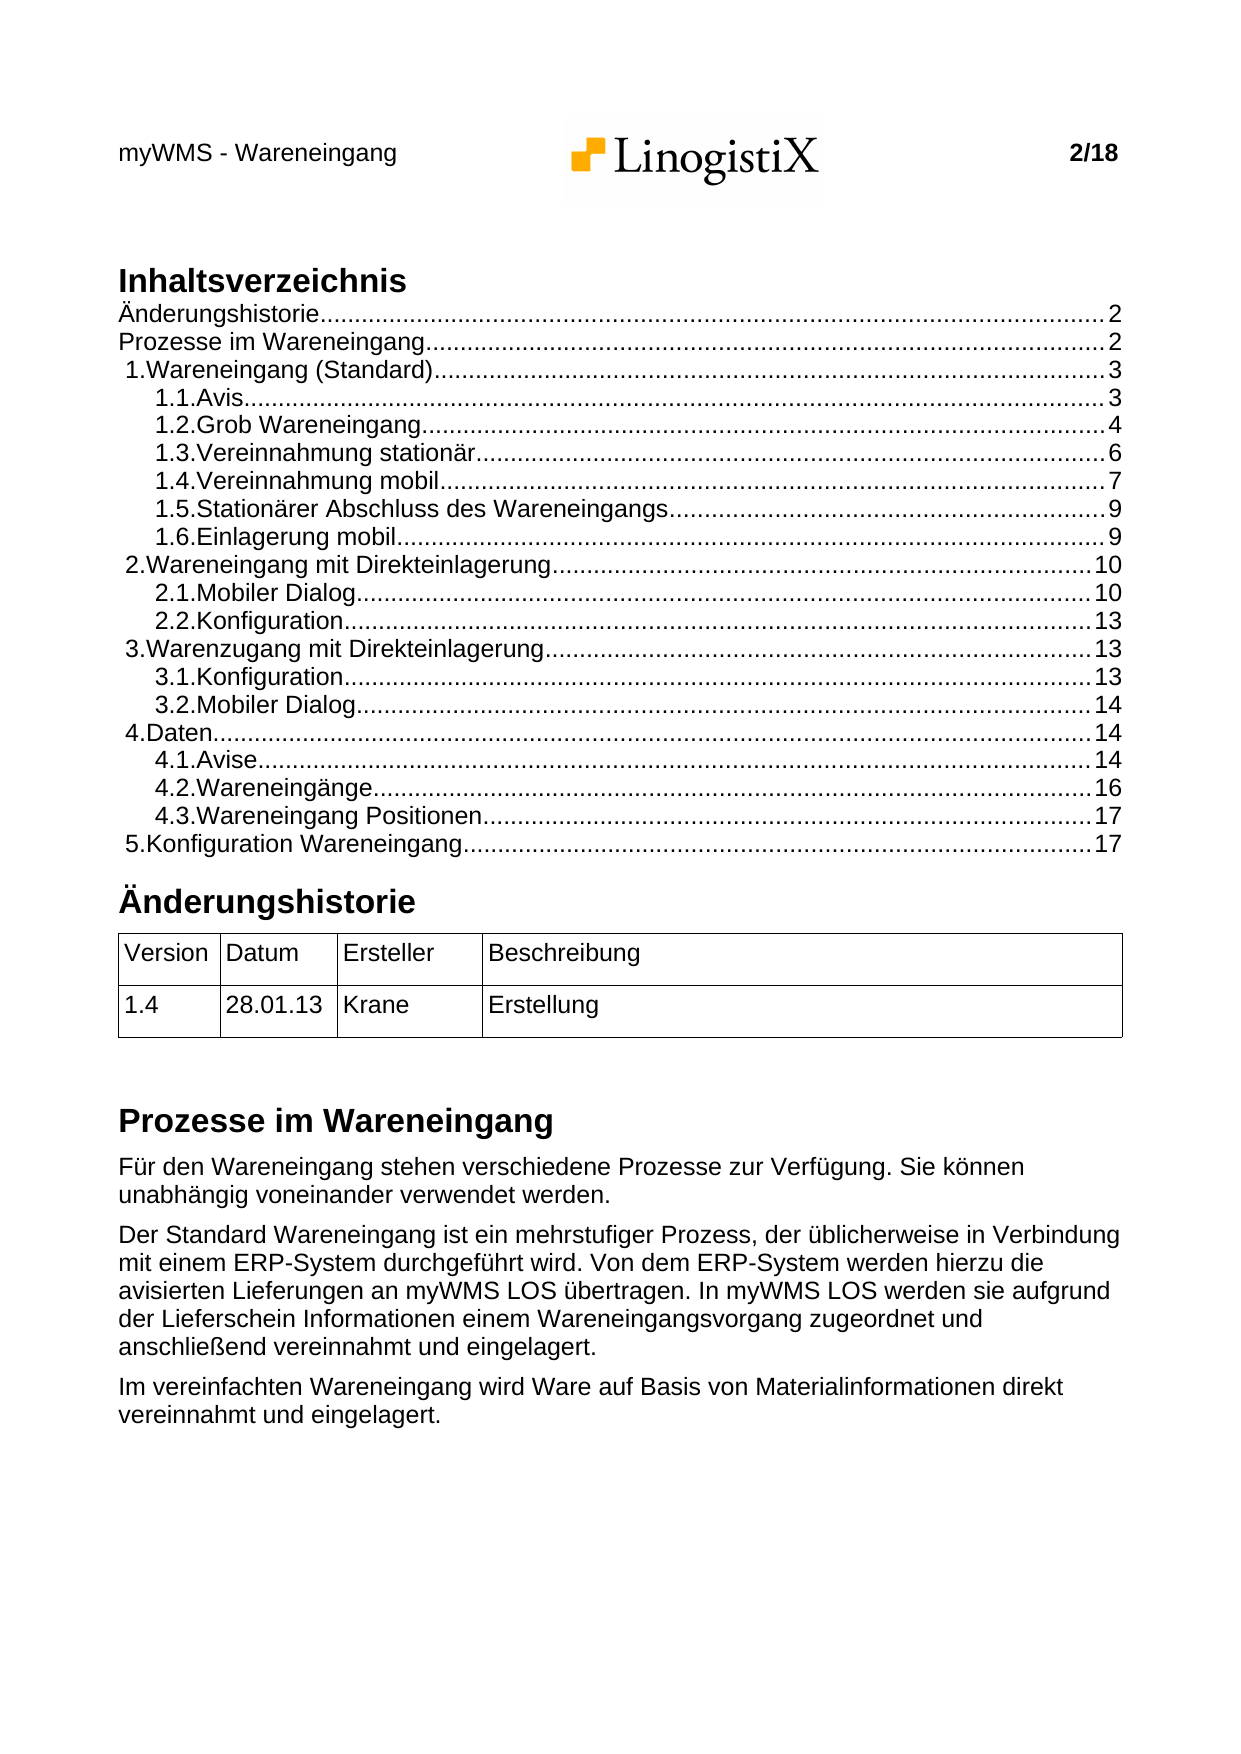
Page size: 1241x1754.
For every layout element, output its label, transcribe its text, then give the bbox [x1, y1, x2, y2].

text 3.1.Konfiguration 13 [148, 663, 1122, 691]
text 5.Konfiguration Wareneingang 17 [118, 830, 1122, 858]
text 1.1.Avis 3 [148, 383, 1122, 411]
text 4.Daten 14 [118, 718, 1122, 746]
table_cell Erstellung [483, 986, 1122, 1037]
subtitle Inhaltsverzeichnis [118, 262, 1122, 300]
text 4.1.Avise 14 [148, 746, 1122, 774]
text 2.1.Mobiler Dialog 10 [148, 579, 1122, 607]
text Der Standard Wareneingang ist ein mehrstufiger Prozess, der üblicherweise in Verbindung mit einem ERP-System durchgeführt wird. Von dem ERP-System werden hierzu die avisierten Lieferungen an myWMS LOS übertragen. In myWMS LOS werden sie aufgrund der Lieferschein Informationen einem Wareneingangsvorgang zugeordnet und anschließend vereinnahmt und eingelagert. [118, 1221, 1122, 1360]
subtitle Prozesse im Wareneingang [118, 1102, 1122, 1140]
table_cell Krane [338, 986, 482, 1037]
table_header Version [119, 934, 220, 985]
text 1.2.Grob Wareneingang 4 [148, 411, 1122, 439]
table_header Ersteller [338, 934, 482, 985]
text 4.2.Wareneingänge 16 [148, 774, 1122, 802]
text Änderungshistorie 2 [118, 300, 1122, 328]
text 2.Wareneingang mit Direkteinlagerung 10 [118, 551, 1122, 579]
text Im vereinfachten Wareneingang wird Ware auf Basis von Materialinformationen direkt vereinnahmt und eingelagert. [118, 1373, 1122, 1429]
subtitle Änderungshistorie [118, 883, 1122, 921]
text 3.2.Mobiler Dialog 14 [148, 691, 1122, 718]
text 1.5.Stationärer Abschluss des Wareneingangs 9 [148, 495, 1122, 523]
text 2.2.Konfiguration 13 [148, 607, 1122, 635]
table_cell 28.01.13 [221, 986, 337, 1037]
table_header Beschreibung [483, 934, 1122, 985]
table_cell 1.4 [119, 986, 220, 1037]
table_header Datum [221, 934, 337, 985]
text 1.6.Einlagerung mobil 9 [148, 523, 1122, 551]
text Für den Wareneingang stehen verschiedene Prozesse zur Verfügung. Sie können unabhängig voneinander verwendet werden. [118, 1152, 1122, 1208]
text 3.Warenzugang mit Direkteinlagerung 13 [118, 635, 1122, 663]
picture [564, 118, 825, 205]
text 1.3.Vereinnahmung stationär 6 [148, 439, 1122, 467]
text 1.4.Vereinnahmung mobil 7 [148, 467, 1122, 495]
text 1.Wareneingang (Standard) 3 [118, 356, 1122, 383]
text 4.3.Wareneingang Positionen 17 [148, 802, 1122, 830]
text Prozesse im Wareneingang 2 [118, 328, 1122, 356]
